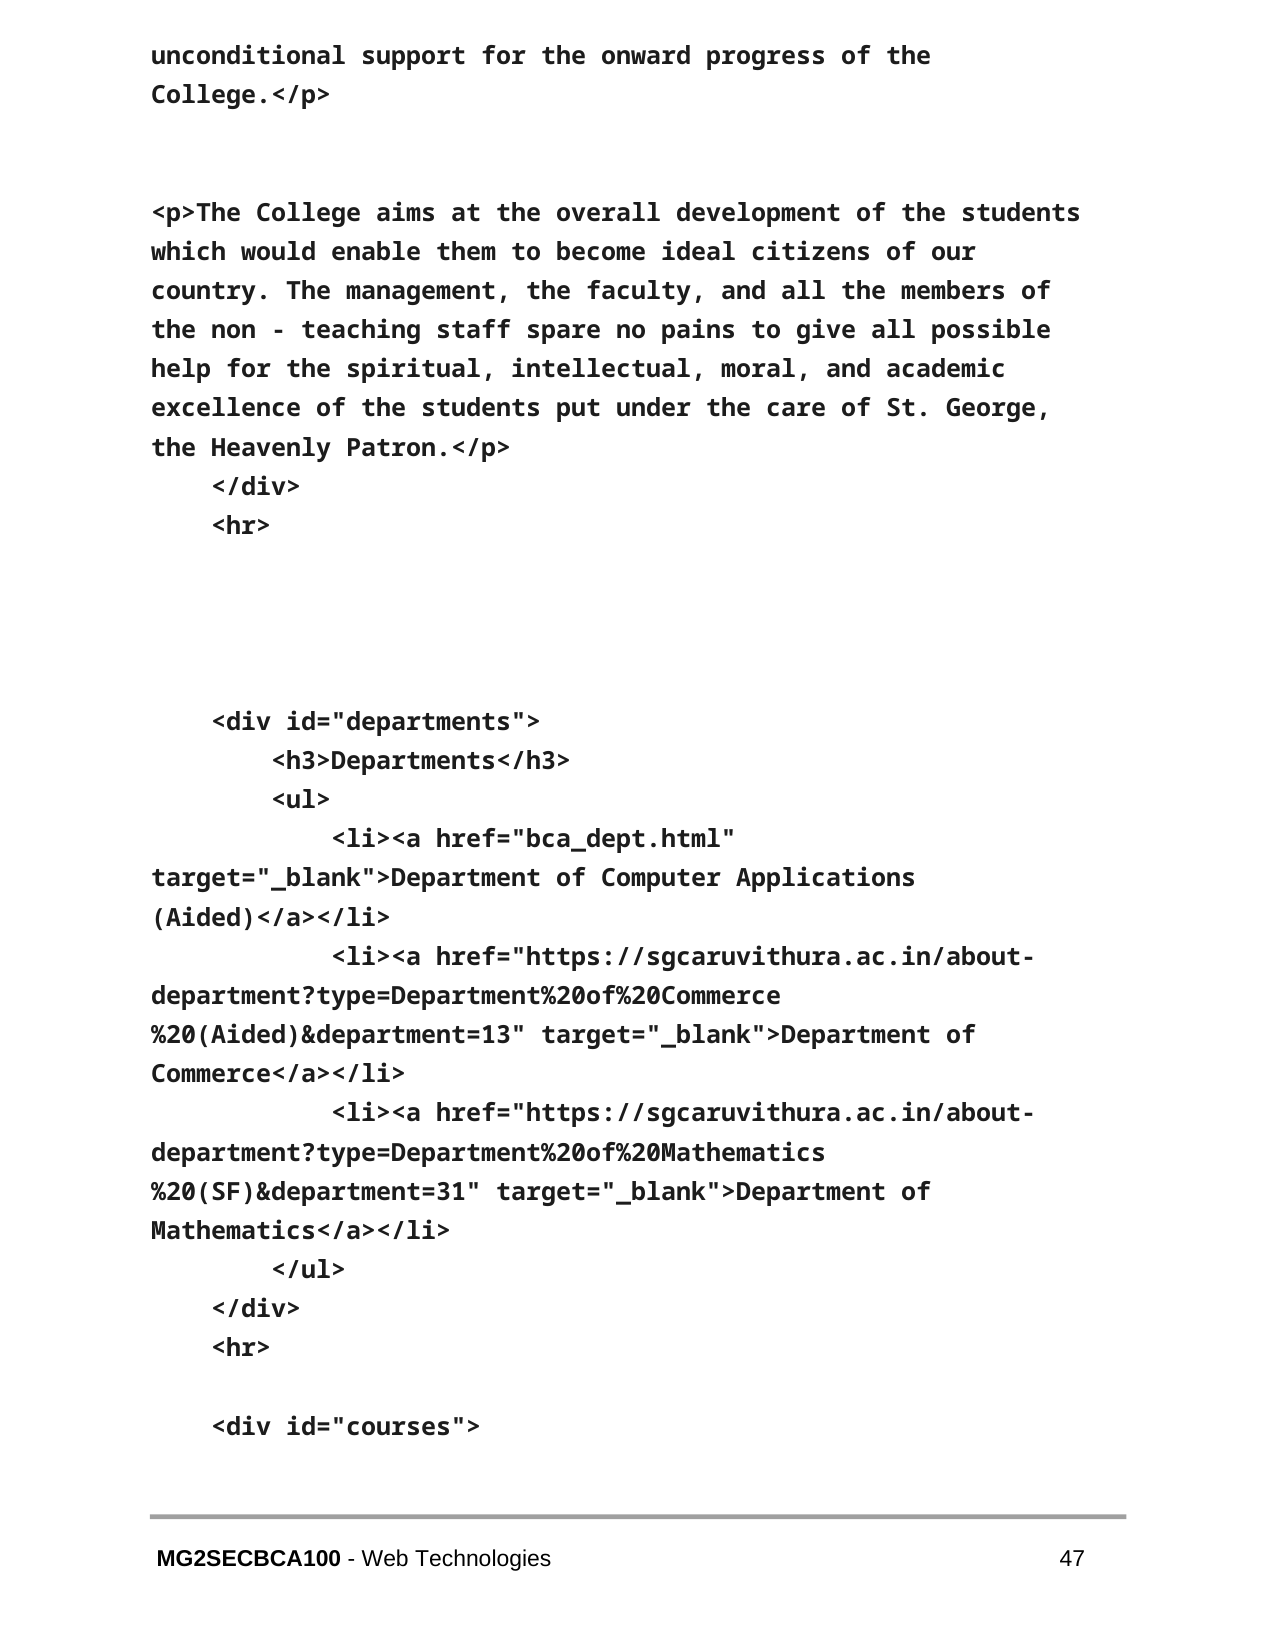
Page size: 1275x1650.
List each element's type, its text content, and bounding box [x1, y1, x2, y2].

table_header unconditional support for the onward progress of the College.</p> <p>The College aims at the overall development of the students which would enable them to become ideal citizens of our country. The management, the faculty, and all the members of the non - teaching staff spare no pains to give all possible help for the spiritual, intellectual, moral, and academic excellence of the students put under the care of St. George, the Heavenly Patron.</p> </div> <hr> <div id="departments"> <h3>Departments</h3> <ul> <li><a href="bca_dept.html" target="_blank">Department of Computer Applications (Aided)</a></li> <li><a href="https://sgcaruvithura.ac.in/about-department?type=Department%20of%20Commerce%20(Aided)&department=13" target="_blank">Department of Commerce</a></li> <li><a href="https://sgcaruvithura.ac.in/about-department?type=Department%20of%20Mathematics%20(SF)&department=31" target="_blank">Department of Mathematics</a></li> </ul> </div> <hr> <div id="courses"> [140, 38, 1110, 1447]
